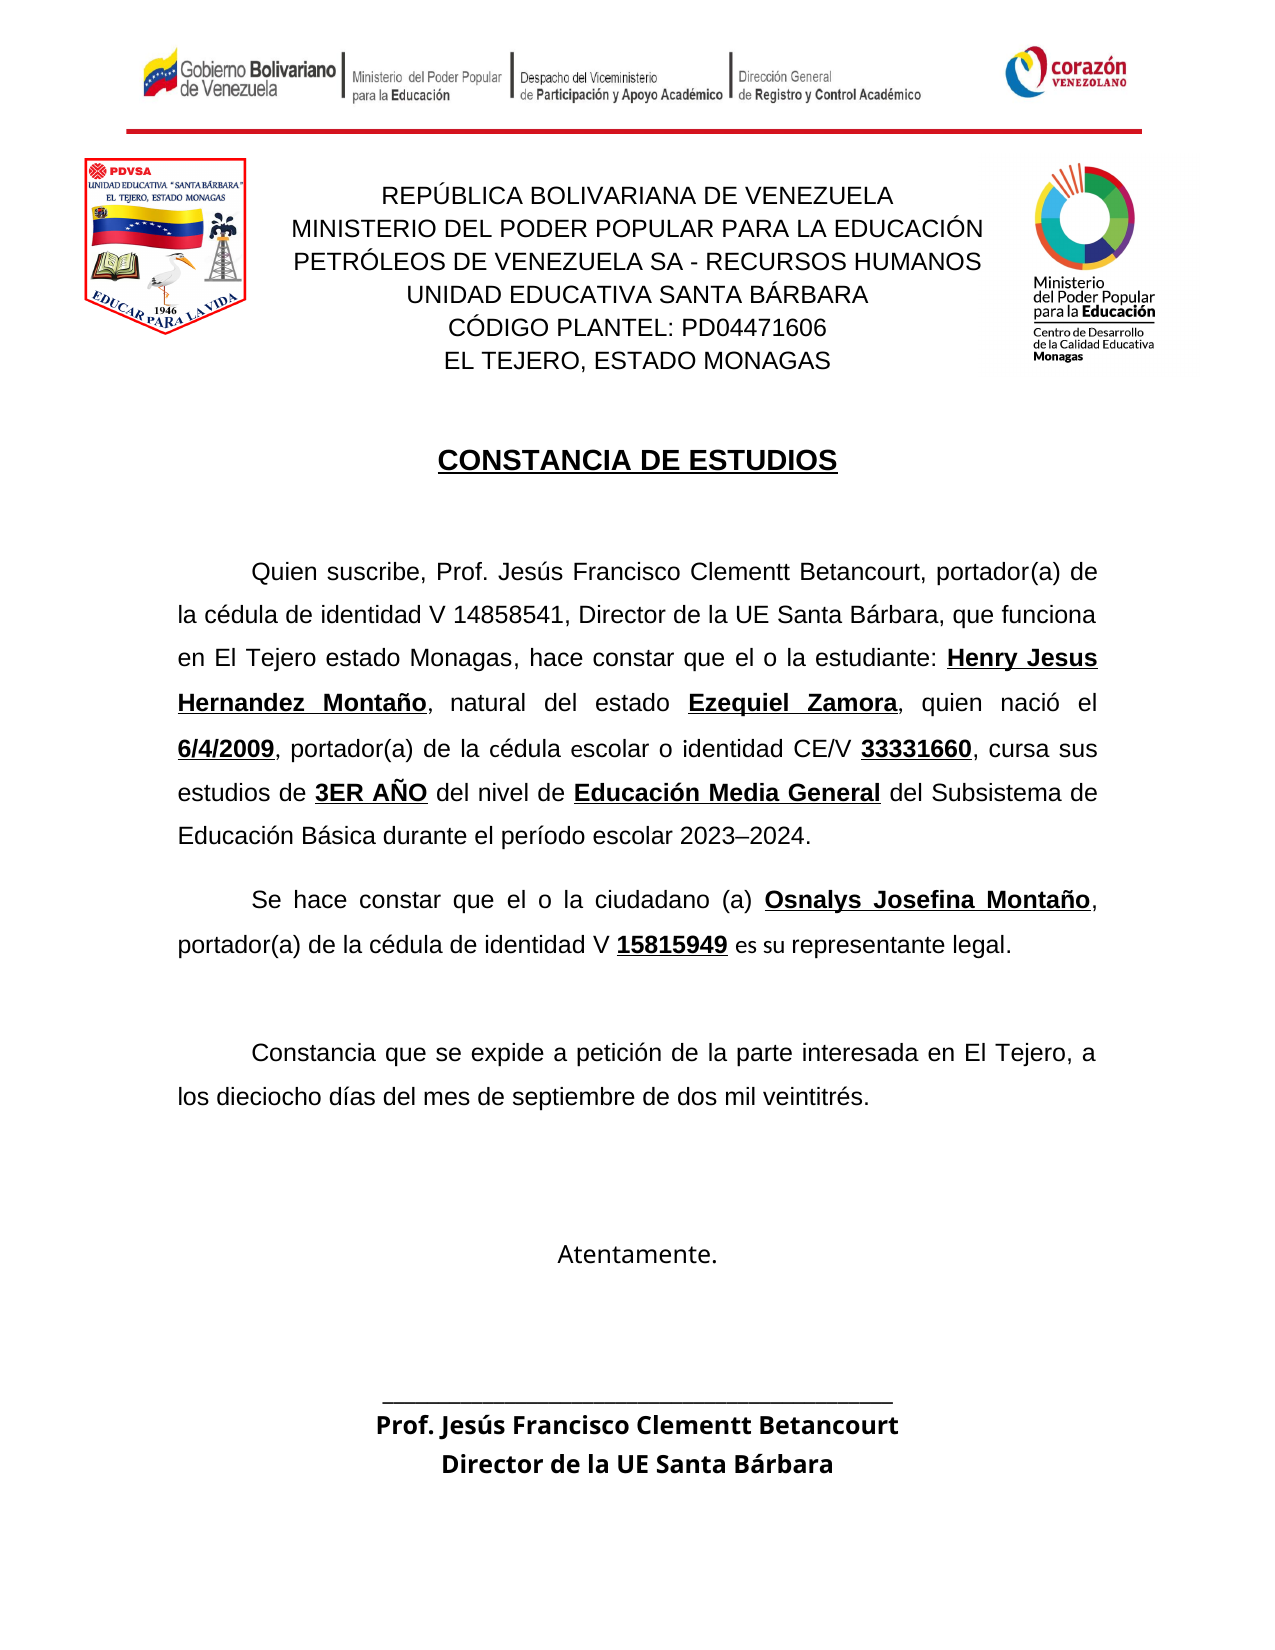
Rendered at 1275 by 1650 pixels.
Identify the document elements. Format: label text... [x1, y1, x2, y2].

text ______________________________________________ [177, 1373, 1098, 1407]
text Constancia que se expide a petición de la parte interesada en El Tejero, a los dieciocho días del mes de septiembre de dos mil veintitrés. [177, 1038, 1098, 1110]
subtitle CONSTANCIA DE ESTUDIOS [177, 443, 1098, 476]
text Director de la UE Santa Bárbara [177, 1447, 1098, 1481]
text Se hace constar que el o la ciudadano (a) Osnalys Josefina Montaño, portador(a) de la cédula de identidad V 15815949 es su representante legal. [177, 885, 1098, 959]
text Atentamente. [177, 1237, 1098, 1271]
text Quien suscribe, Prof. Jesús Francisco Clementt Betancourt, portador(a) de la cédula de identidad V 14858541, Director de la UE Santa Bárbara, que funciona en El Tejero estado Monagas, hace constar que el o la estudiante: Henry Jesus Hernandez Montaño, natural del estado Ezequiel Zamora, quien nació el 6/4/2009, portador(a) de la cédula escolar o identidad CE/V 33331660, cursa sus estudios de 3ER AÑO del nivel de Educación Media General del Subsistema de Educación Básica durante el período escolar 2023–2024. [177, 557, 1098, 849]
picture [79, 158, 252, 335]
text CÓDIGO PLANTEL: PD04471606 [177, 313, 978, 341]
text EL TEJERO, ESTADO MONAGAS [177, 346, 978, 374]
subtitle REPÚBLICA BOLIVARIANA DE VENEZUELA [252, 181, 978, 209]
picture [978, 153, 1200, 377]
subtitle PETRÓLEOS DE VENEZUELA SA - RECURSOS HUMANOS [252, 247, 978, 275]
picture [126, 11, 1142, 134]
text UNIDAD EDUCATIVA SANTA BÁRBARA [252, 280, 978, 308]
text Prof. Jesús Francisco Clementt Betancourt [177, 1407, 1098, 1441]
subtitle MINISTERIO DEL PODER POPULAR PARA LA EDUCACIÓN [252, 214, 978, 242]
